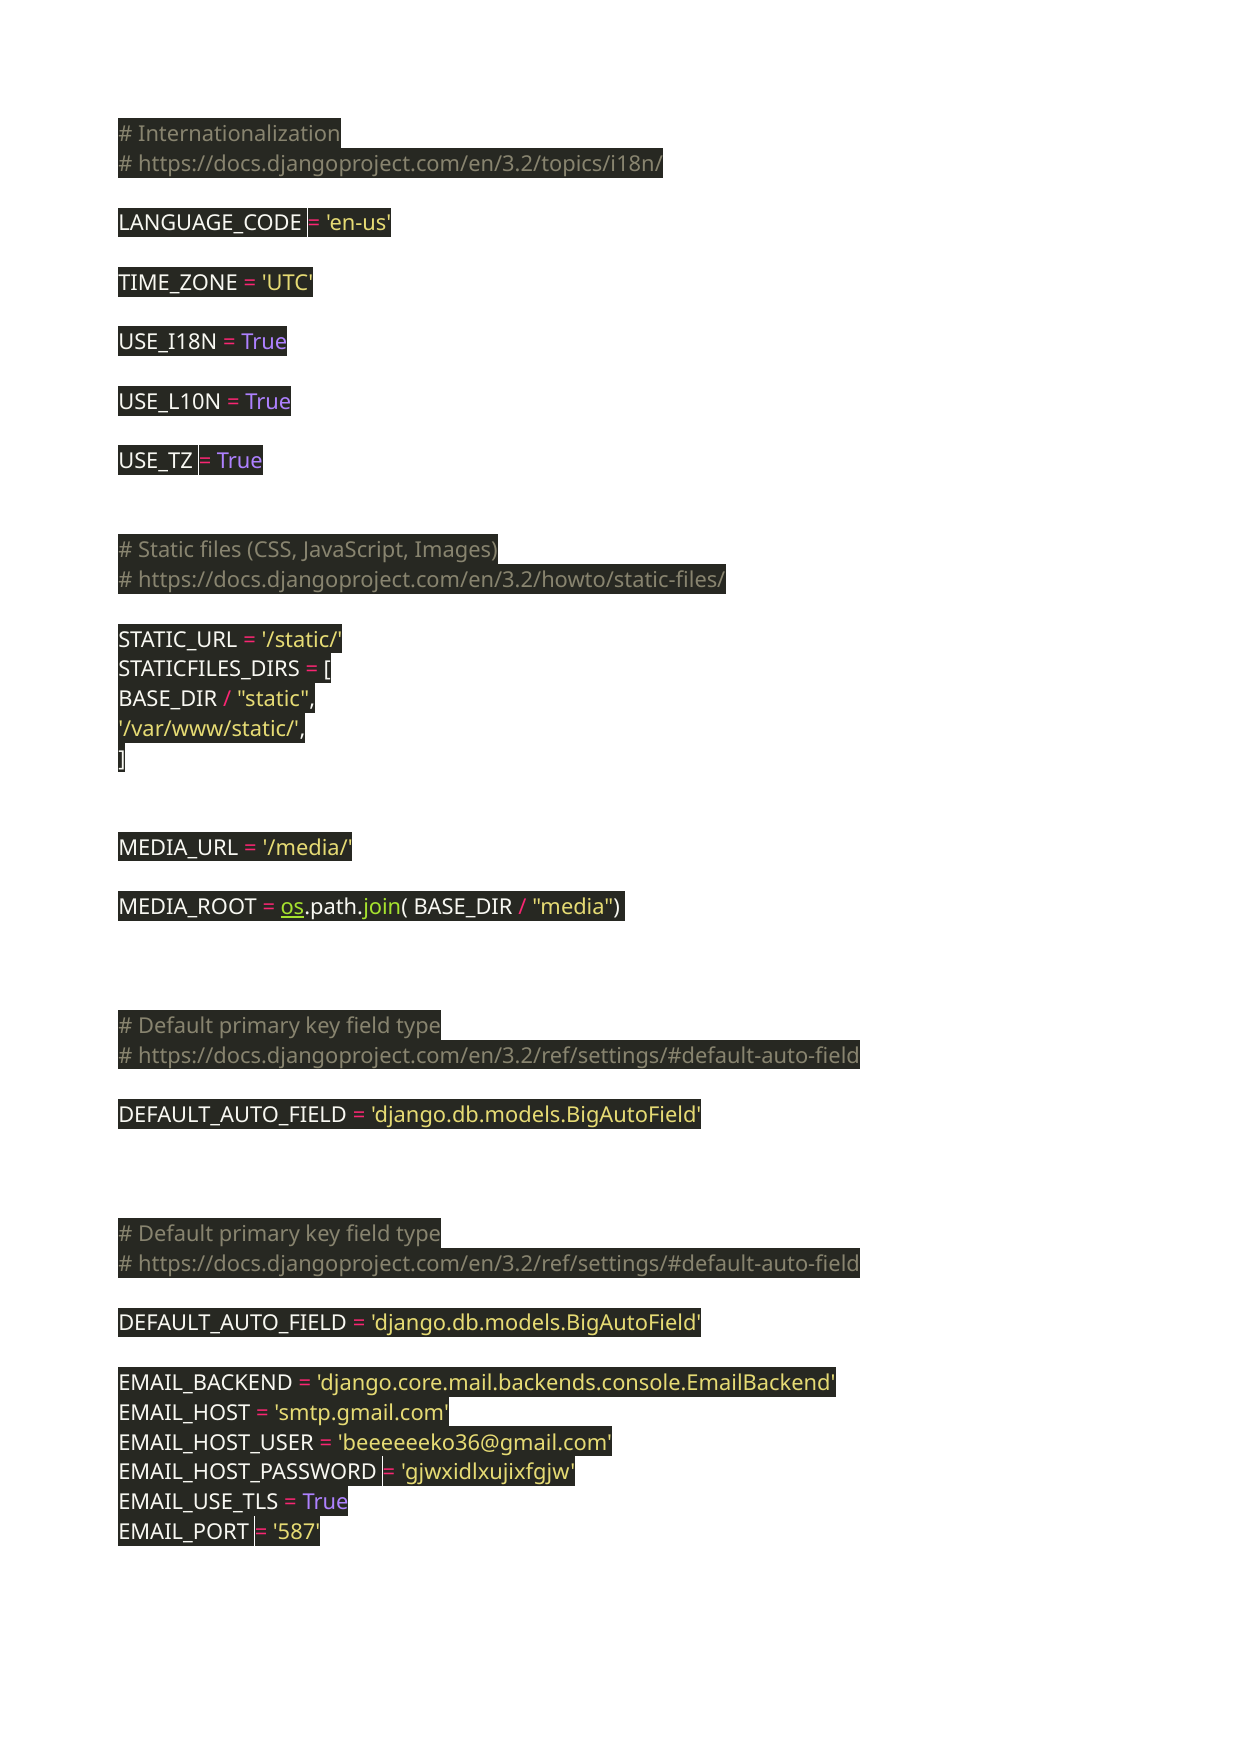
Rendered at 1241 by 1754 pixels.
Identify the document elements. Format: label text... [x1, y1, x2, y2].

text ] [118, 743, 1122, 772]
text STATICFILES_DIRS = [ [118, 653, 1122, 683]
text DEFAULT_AUTO_FIELD = 'django.db.models.BigAutoField' [118, 1099, 1122, 1129]
text EMAIL_HOST_PASSWORD = 'gjwxidlxujixfgjw' [118, 1456, 1122, 1486]
text USE_I18N = True [118, 326, 1122, 356]
text # https://docs.djangoproject.com/en/3.2/ref/settings/#default-auto-field [118, 1040, 1122, 1069]
text BASE_DIR / "static", [118, 683, 1122, 713]
text # https://docs.djangoproject.com/en/3.2/howto/static-files/ [118, 564, 1122, 594]
text MEDIA_URL = '/media/' [118, 832, 1122, 861]
text # https://docs.djangoproject.com/en/3.2/topics/i18n/ [118, 148, 1122, 178]
text # Static files (CSS, JavaScript, Images) [118, 534, 1122, 564]
text EMAIL_PORT = '587' [118, 1516, 1122, 1546]
text # Internationalization [118, 118, 1122, 148]
text EMAIL_USE_TLS = True [118, 1486, 1122, 1516]
text USE_L10N = True [118, 386, 1122, 416]
text # Default primary key field type [118, 1010, 1122, 1040]
text # https://docs.djangoproject.com/en/3.2/ref/settings/#default-auto-field [118, 1248, 1122, 1278]
text DEFAULT_AUTO_FIELD = 'django.db.models.BigAutoField' [118, 1307, 1122, 1337]
text USE_TZ = True [118, 445, 1122, 475]
text MEDIA_ROOT = os.path.join( BASE_DIR / "media") [118, 891, 1122, 921]
text TIME_ZONE = 'UTC' [118, 267, 1122, 297]
text EMAIL_BACKEND = 'django.core.mail.backends.console.EmailBackend' [118, 1367, 1122, 1397]
text STATIC_URL = '/static/' [118, 623, 1122, 653]
text # Default primary key field type [118, 1218, 1122, 1248]
text LANGUAGE_CODE = 'en-us' [118, 207, 1122, 237]
text '/var/www/static/', [118, 713, 1122, 743]
text EMAIL_HOST = 'smtp.gmail.com' [118, 1397, 1122, 1426]
text EMAIL_HOST_USER = 'beeeeeeko36@gmail.com' [118, 1426, 1122, 1456]
